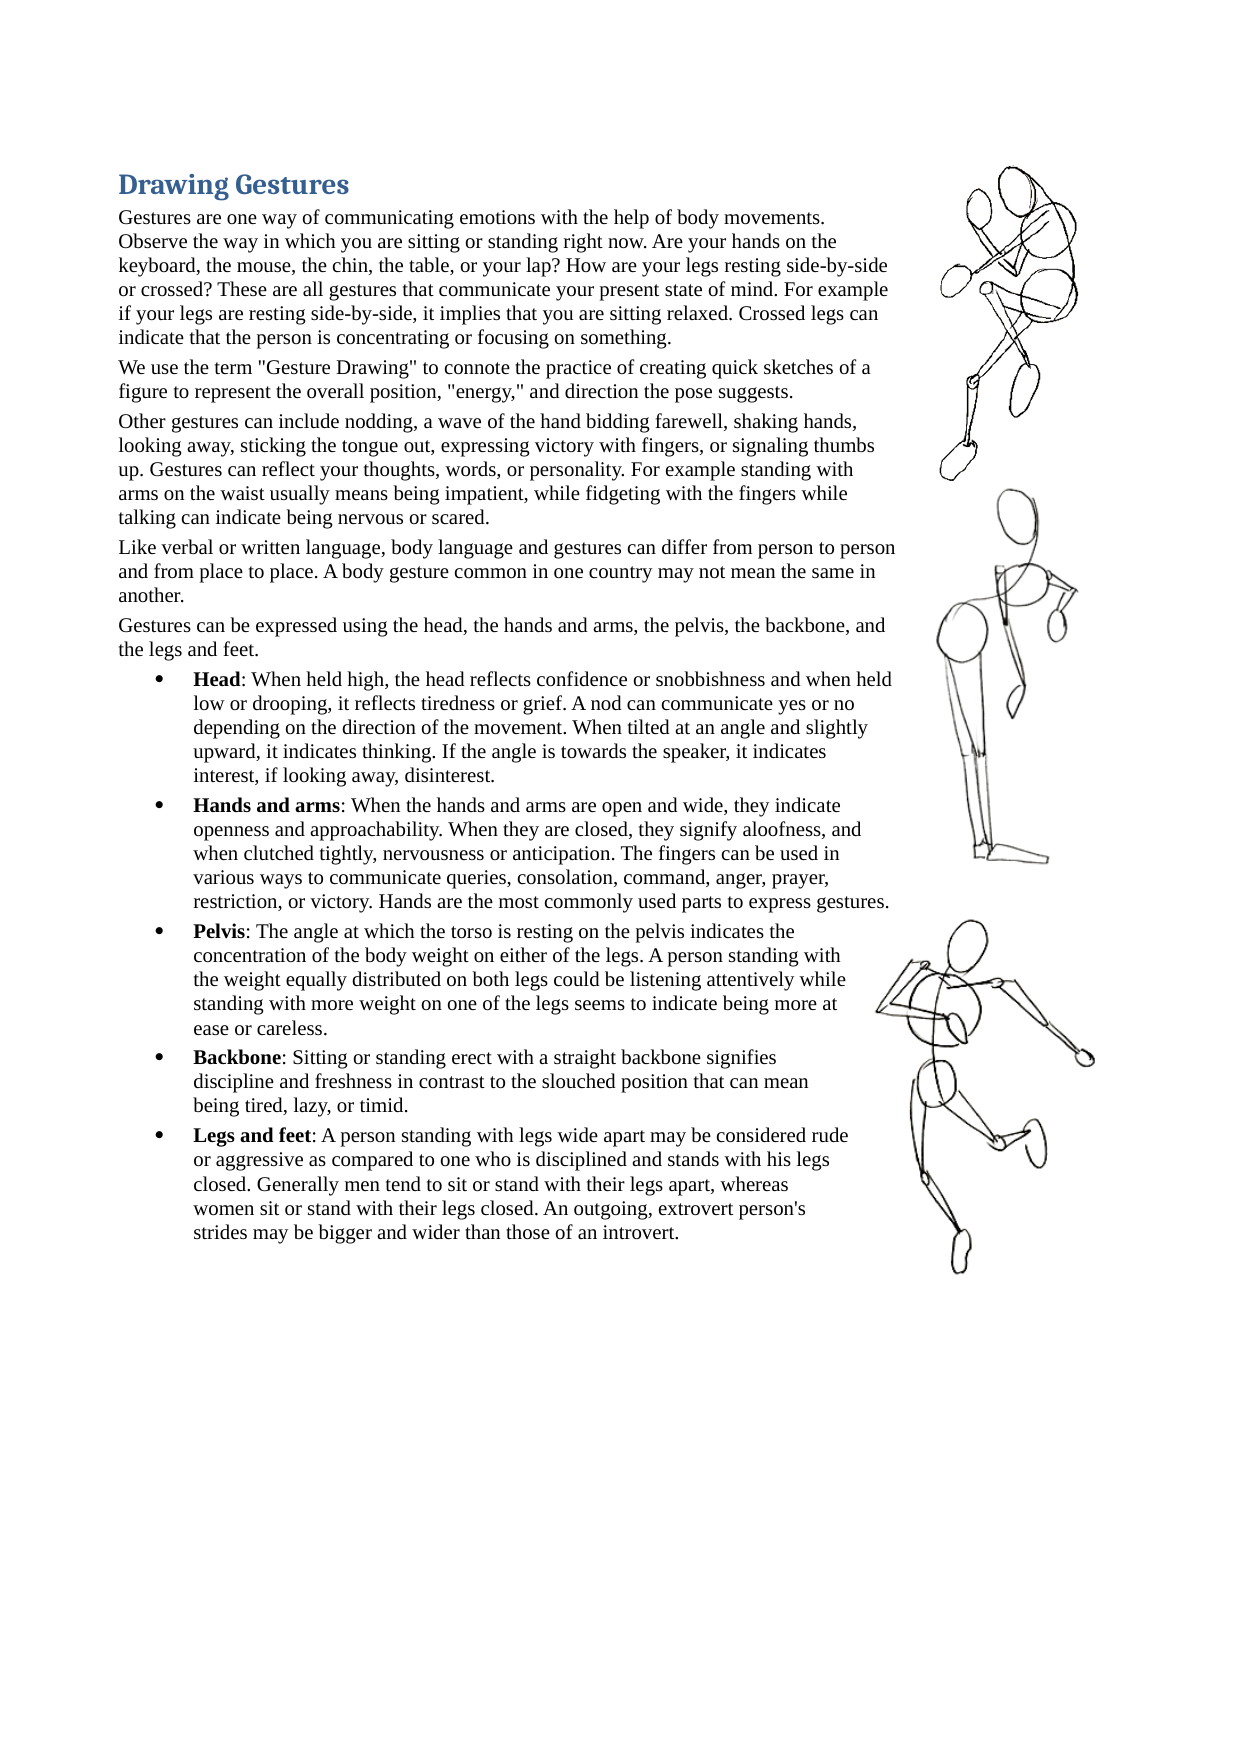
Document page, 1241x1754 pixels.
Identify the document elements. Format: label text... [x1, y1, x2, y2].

text Other gestures can include nodding, a wave of the hand bidding farewell, shaking hands, looking away, sticking the tongue out, expressing victory with fingers, or signaling thumbs up. Gestures can reflect your thoughts, words, or personality. For example standing with arms on the waist usually means being impatient, while fidgeting with the fingers while talking can indicate being nervous or scared. [118, 409, 916, 529]
subtitle Drawing Gestures [118, 168, 916, 202]
list Legs and feet: A person standing with legs wide apart may be considered rude or aggressive as compared to one who is disciplined and stands with his legs closed. Generally men tend to sit or stand with their legs apart, whereas women sit or stand with their legs closed. An outgoing, extrovert person's strides may be bigger and wider than those of an introvert. [156, 1123, 869, 1244]
subtitle [1094, 168, 1122, 202]
picture [869, 915, 1104, 1286]
text Gestures are one way of communicating emotions with the help of body movements. Observe the way in which you are sitting or standing right now. Are your hands on the keyboard, the mouse, the chin, the table, or your lap? How are your legs resting side-by-side or crossed? These are all gestures that communicate your present state of mind. For example if your legs are resting side-by-side, it implies that you are sitting relaxed. Crossed legs can indicate that the person is concentrating or focusing on something. [118, 204, 916, 349]
text We use the term "Gesture Drawing" to connote the practice of creating quick sketches of a figure to represent the overall position, "energy," and direction the pose suggests. [118, 355, 916, 403]
picture [916, 163, 1095, 870]
text Like verbal or written language, body language and gestures can differ from person to person and from place to place. A body gesture common in one country may not mean the same in another. [118, 535, 916, 607]
text Gestures can be expressed using the head, the hands and arms, the pelvis, the backbone, and the legs and feet. [118, 613, 916, 661]
list Backbone: Sitting or standing erect with a straight backbone signifies discipline and freshness in contrast to the slouched position that can mean being tired, lazy, or timid. [156, 1045, 869, 1117]
list Pelvis: The angle at which the torso is resting on the pelvis indicates the concentration of the body weight on either of the legs. A person standing with the weight equally distributed on both legs could be listening attentively while standing with more weight on one of the legs seems to indicate being more at ease or careless. [156, 919, 869, 1039]
list Head: When held high, the head reflects confidence or snobbishness and when held low or drooping, it reflects tiredness or grief. A nod can communicate yes or no depending on the direction of the movement. When tilted at an angle and slightly upward, it indicates thinking. If the angle is towards the speaker, it indicates interest, if looking away, disinterest. [156, 667, 916, 787]
list Hands and arms: When the hands and arms are open and wide, they indicate openness and approachability. When they are closed, they signify aloofness, and when clutched tightly, nervousness or anticipation. The fingers can be used in various ways to communicate queries, consolation, command, anger, prayer, restriction, or victory. Hands are the most commonly used parts to express gestures. [156, 793, 1122, 913]
